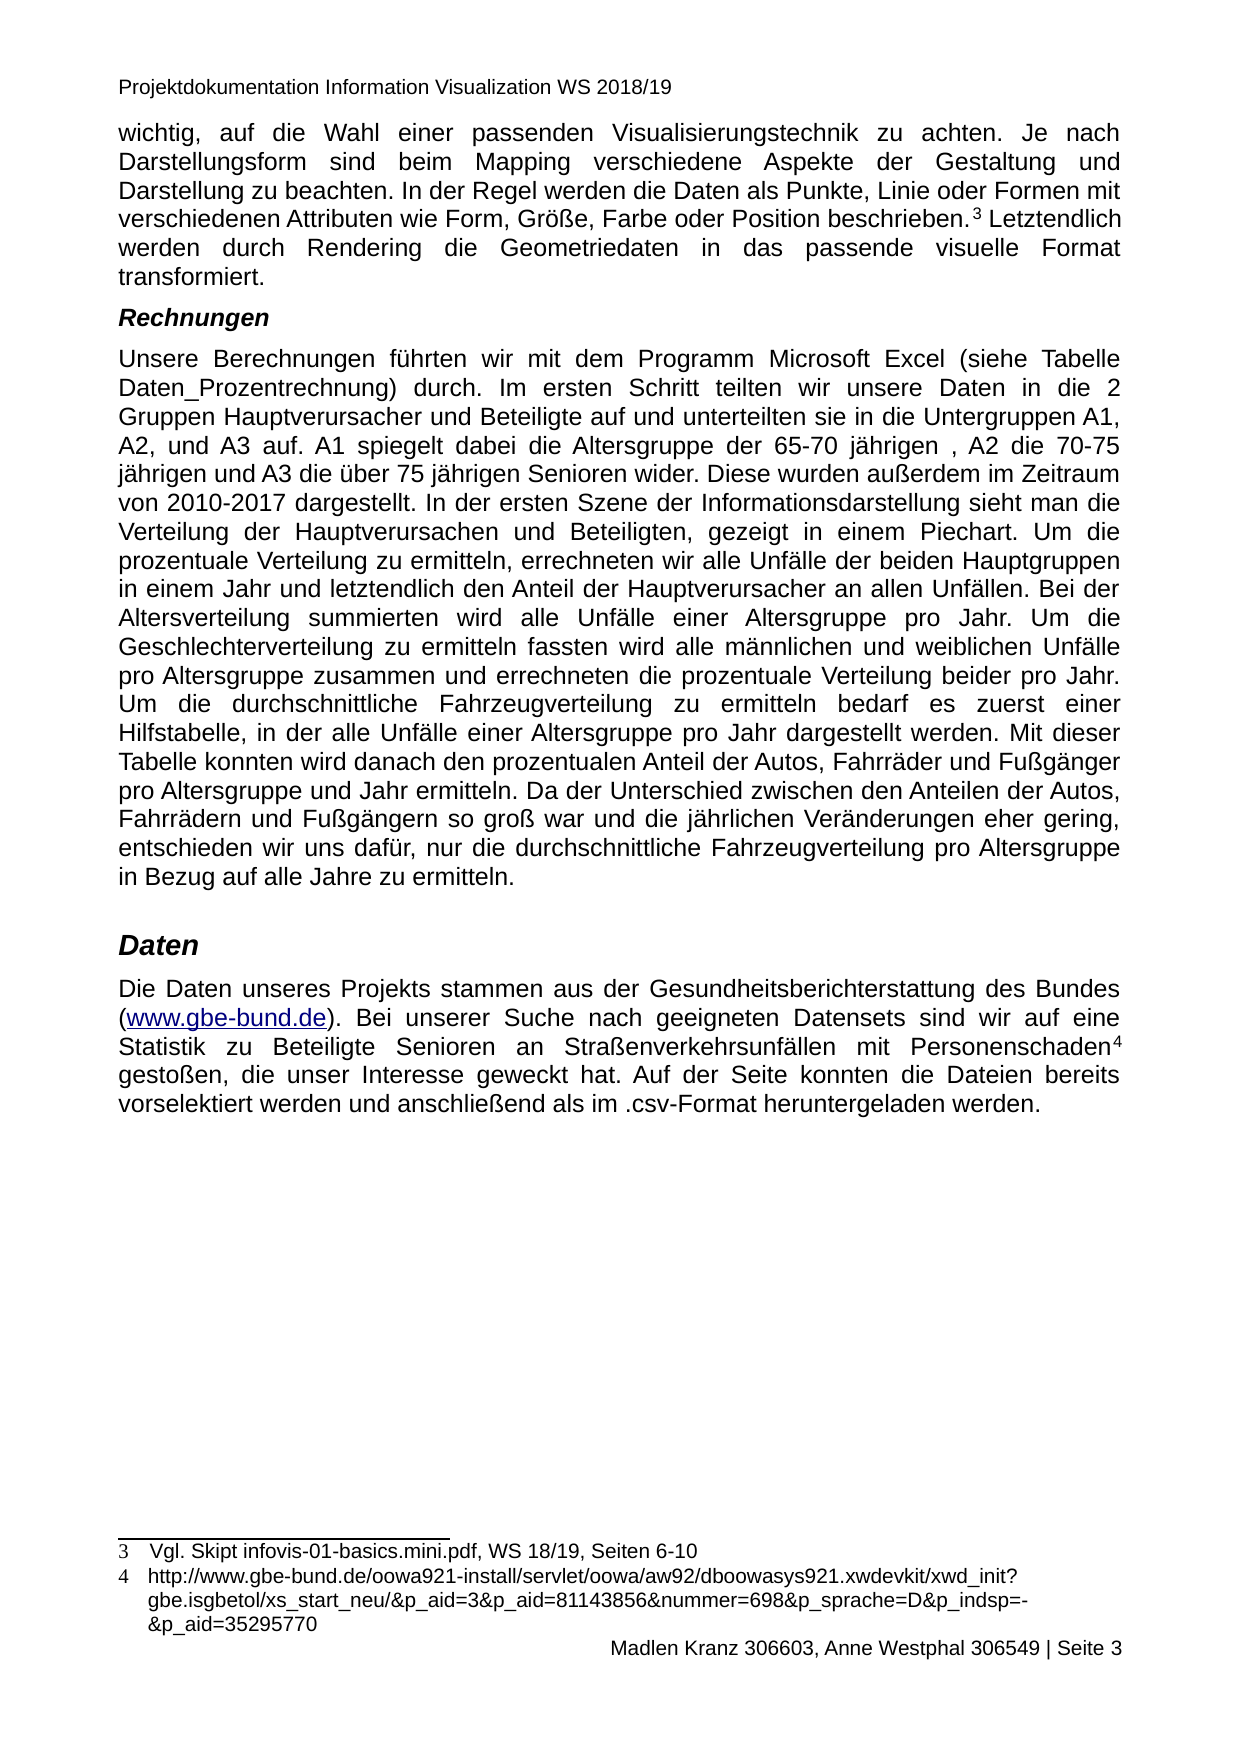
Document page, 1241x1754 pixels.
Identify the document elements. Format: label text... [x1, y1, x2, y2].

text Die Daten unseres Projekts stammen aus der Gesundheitsberichterstattung des Bundes (www.gbe-bund.de). Bei unserer Suche nach geeigneten Datensets sind wir auf eine Statistik zu Beteiligte Senioren an Straßenverkehrsunfällen mit Personenschaden gestoßen, die unser Interesse geweckt hat. Auf der Seite konnten die Dateien bereits vorselektiert werden und anschließend als im .csv-Format heruntergeladen werden. [118, 974, 1122, 1118]
text http://www.gbe-bund.de/oowa921-install/servlet/oowa/aw92/dboowasys921.xwdevkit/xwd_init?gbe.isgbetol/xs_start_neu/&p_aid=3&p_aid=81143856&nummer=698&p_sprache=D&p_indsp=-&p_aid=35295770 [118, 1563, 1122, 1636]
text Vgl. Skipt infovis-01-basics.mini.pdf, WS 18/19, Seiten 6-10 [118, 1539, 1122, 1563]
subtitle Daten [118, 928, 1122, 962]
text wichtig, auf die Wahl einer passenden Visualisierungstechnik zu achten. Je nach Darstellungsform sind beim Mapping verschiedene Aspekte der Gestaltung und Darstellung zu beachten. In der Regel werden die Daten als Punkte, Linie oder Formen mit verschiedenen Attributen wie Form, Größe, Farbe oder Position beschrieben. Letztendlich werden durch Rendering die Geometriedaten in das passende visuelle Format transformiert. [118, 118, 1122, 291]
text Unsere Berechnungen führten wir mit dem Programm Microsoft Excel (siehe Tabelle Daten_Prozentrechnung) durch. Im ersten Schritt teilten wir unsere Daten in die 2 Gruppen Hauptverursacher und Beteiligte auf und unterteilten sie in die Untergruppen A1, A2, und A3 auf. A1 spiegelt dabei die Altersgruppe der 65-70 jährigen , A2 die 70-75 jährigen und A3 die über 75 jährigen Senioren wider. Diese wurden außerdem im Zeitraum von 2010-2017 dargestellt. In der ersten Szene der Informationsdarstellung sieht man die Verteilung der Hauptverursachen und Beteiligten, gezeigt in einem Piechart. Um die prozentuale Verteilung zu ermitteln, errechneten wir alle Unfälle der beiden Hauptgruppen in einem Jahr und letztendlich den Anteil der Hauptverursacher an allen Unfällen. Bei der Altersverteilung summierten wird alle Unfälle einer Altersgruppe pro Jahr. Um die Geschlechterverteilung zu ermitteln fassten wird alle männlichen und weiblichen Unfälle pro Altersgruppe zusammen und errechneten die prozentuale Verteilung beider pro Jahr. Um die durchschnittliche Fahrzeugverteilung zu ermitteln bedarf es zuerst einer Hilfstabelle, in der alle Unfälle einer Altersgruppe pro Jahr dargestellt werden. Mit dieser Tabelle konnten wird danach den prozentualen Anteil der Autos, Fahrräder und Fußgänger pro Altersgruppe und Jahr ermitteln. Da der Unterschied zwischen den Anteilen der Autos, Fahrrädern und Fußgängern so groß war und die jährlichen Veränderungen eher gering, entschieden wir uns dafür, nur die durchschnittliche Fahrzeugverteilung pro Altersgruppe in Bezug auf alle Jahre zu ermitteln. [118, 344, 1122, 891]
text Rechnungen [118, 303, 1122, 332]
